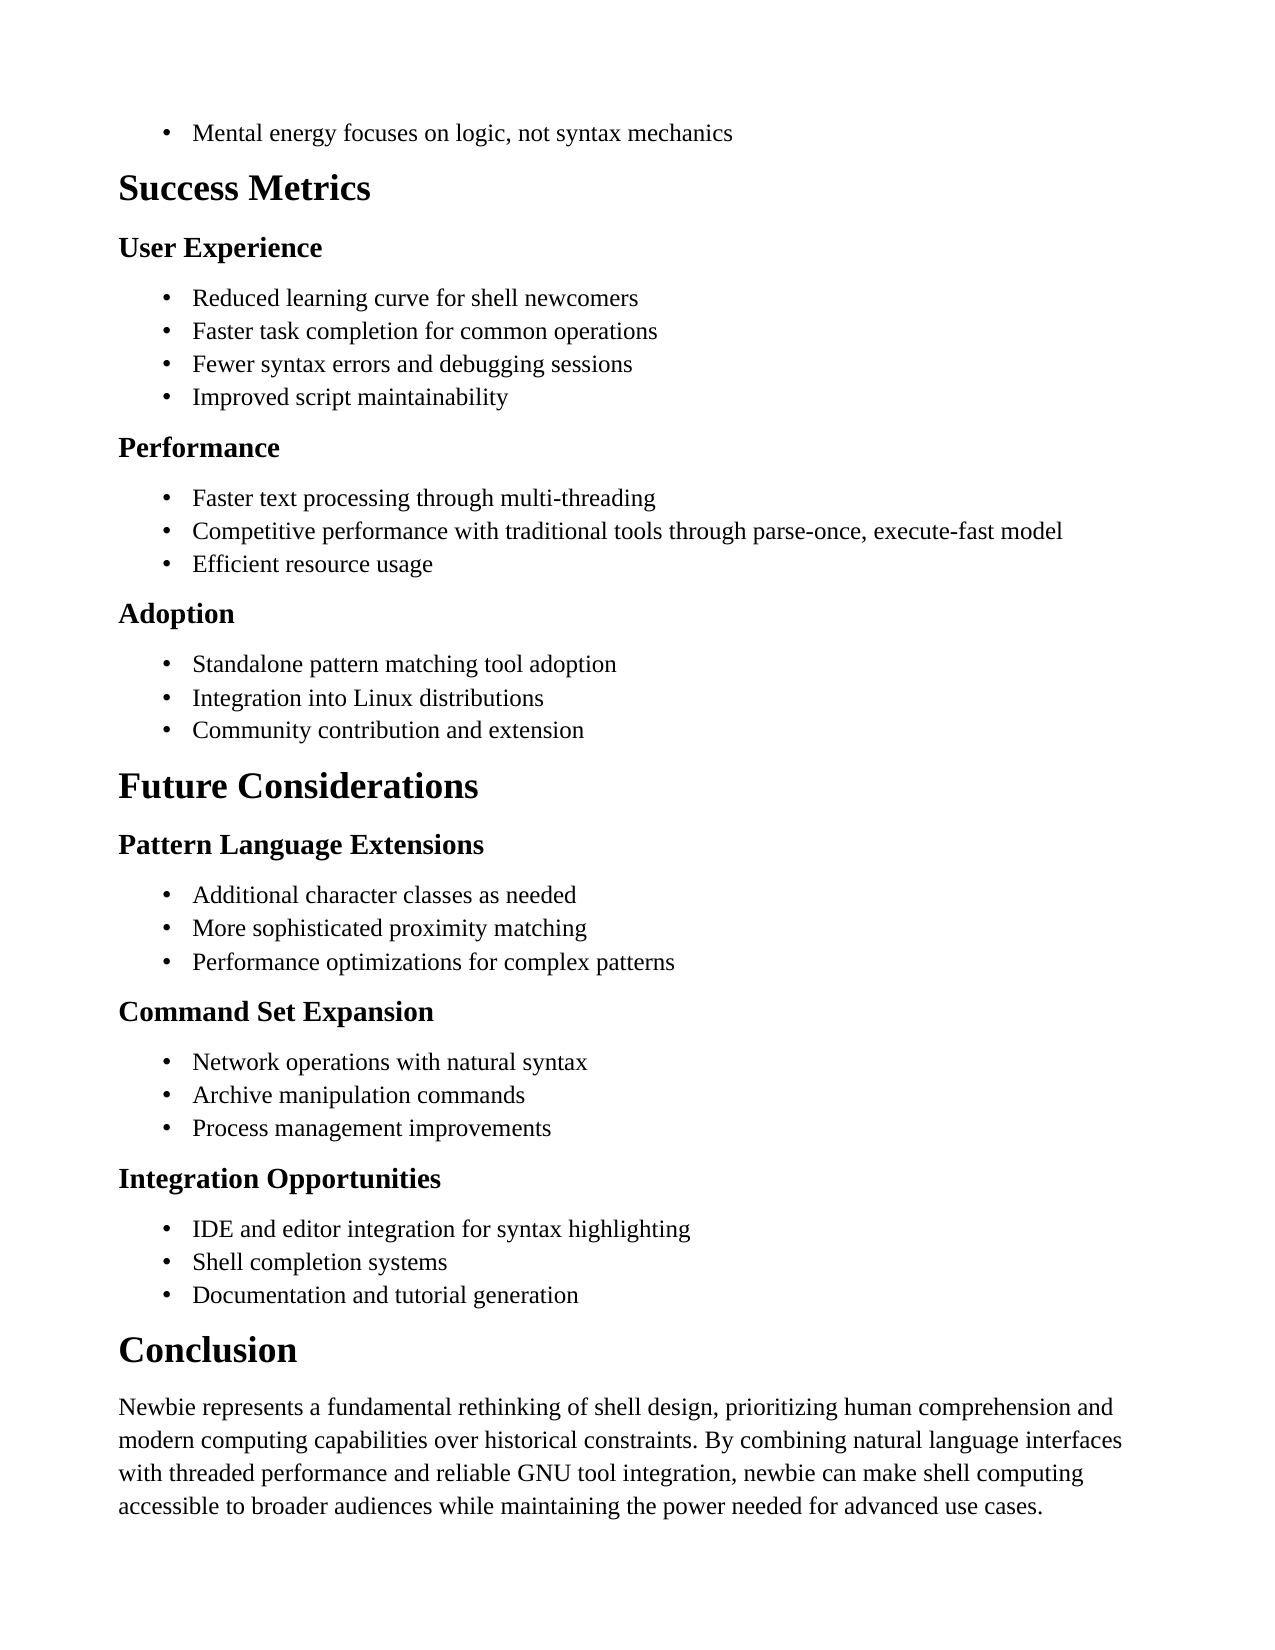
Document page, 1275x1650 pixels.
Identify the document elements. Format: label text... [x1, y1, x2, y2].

list Standalone pattern matching tool adoption [162, 649, 1157, 678]
subtitle Future Considerations [118, 763, 1157, 806]
list Mental energy focuses on logic, not syntax mechanics [162, 118, 1157, 147]
text Newbie represents a fundamental rethinking of shell design, prioritizing human comprehension and modern computing capabilities over historical constraints. By combining natural language interfaces with threaded performance and reliable GNU tool integration, newbie can make shell computing accessible to broader audiences while maintaining the power needed for advanced use cases. [118, 1392, 1157, 1520]
list IDE and editor integration for syntax highlighting [162, 1214, 1157, 1243]
list Performance optimizations for complex patterns [162, 947, 1157, 975]
list Fewer syntax errors and debugging sessions [162, 349, 1157, 378]
list Efficient resource usage [162, 549, 1157, 578]
list Improved script maintainability [162, 382, 1157, 411]
list Process management improvements [162, 1113, 1157, 1142]
subtitle User Experience [118, 230, 1157, 263]
list Shell completion systems [162, 1247, 1157, 1276]
subtitle Command Set Expansion [118, 994, 1157, 1028]
subtitle Adoption [118, 596, 1157, 630]
list Competitive performance with traditional tools through parse-once, execute-fast model [162, 516, 1157, 544]
subtitle Pattern Language Extensions [118, 827, 1157, 861]
list Documentation and tutorial generation [162, 1280, 1157, 1309]
list More sophisticated proximity matching [162, 913, 1157, 942]
list Integration into Linux distributions [162, 683, 1157, 711]
list Faster text processing through multi-threading [162, 483, 1157, 512]
list Archive manipulation commands [162, 1080, 1157, 1109]
subtitle Success Metrics [118, 166, 1157, 209]
list Reduced learning curve for shell newcomers [162, 283, 1157, 312]
list Community contribution and extension [162, 716, 1157, 744]
list Additional character classes as needed [162, 881, 1157, 909]
subtitle Conclusion [118, 1328, 1157, 1371]
list Network operations with natural syntax [162, 1047, 1157, 1076]
subtitle Integration Opportunities [118, 1161, 1157, 1194]
subtitle Performance [118, 430, 1157, 463]
list Faster task completion for common operations [162, 316, 1157, 345]
